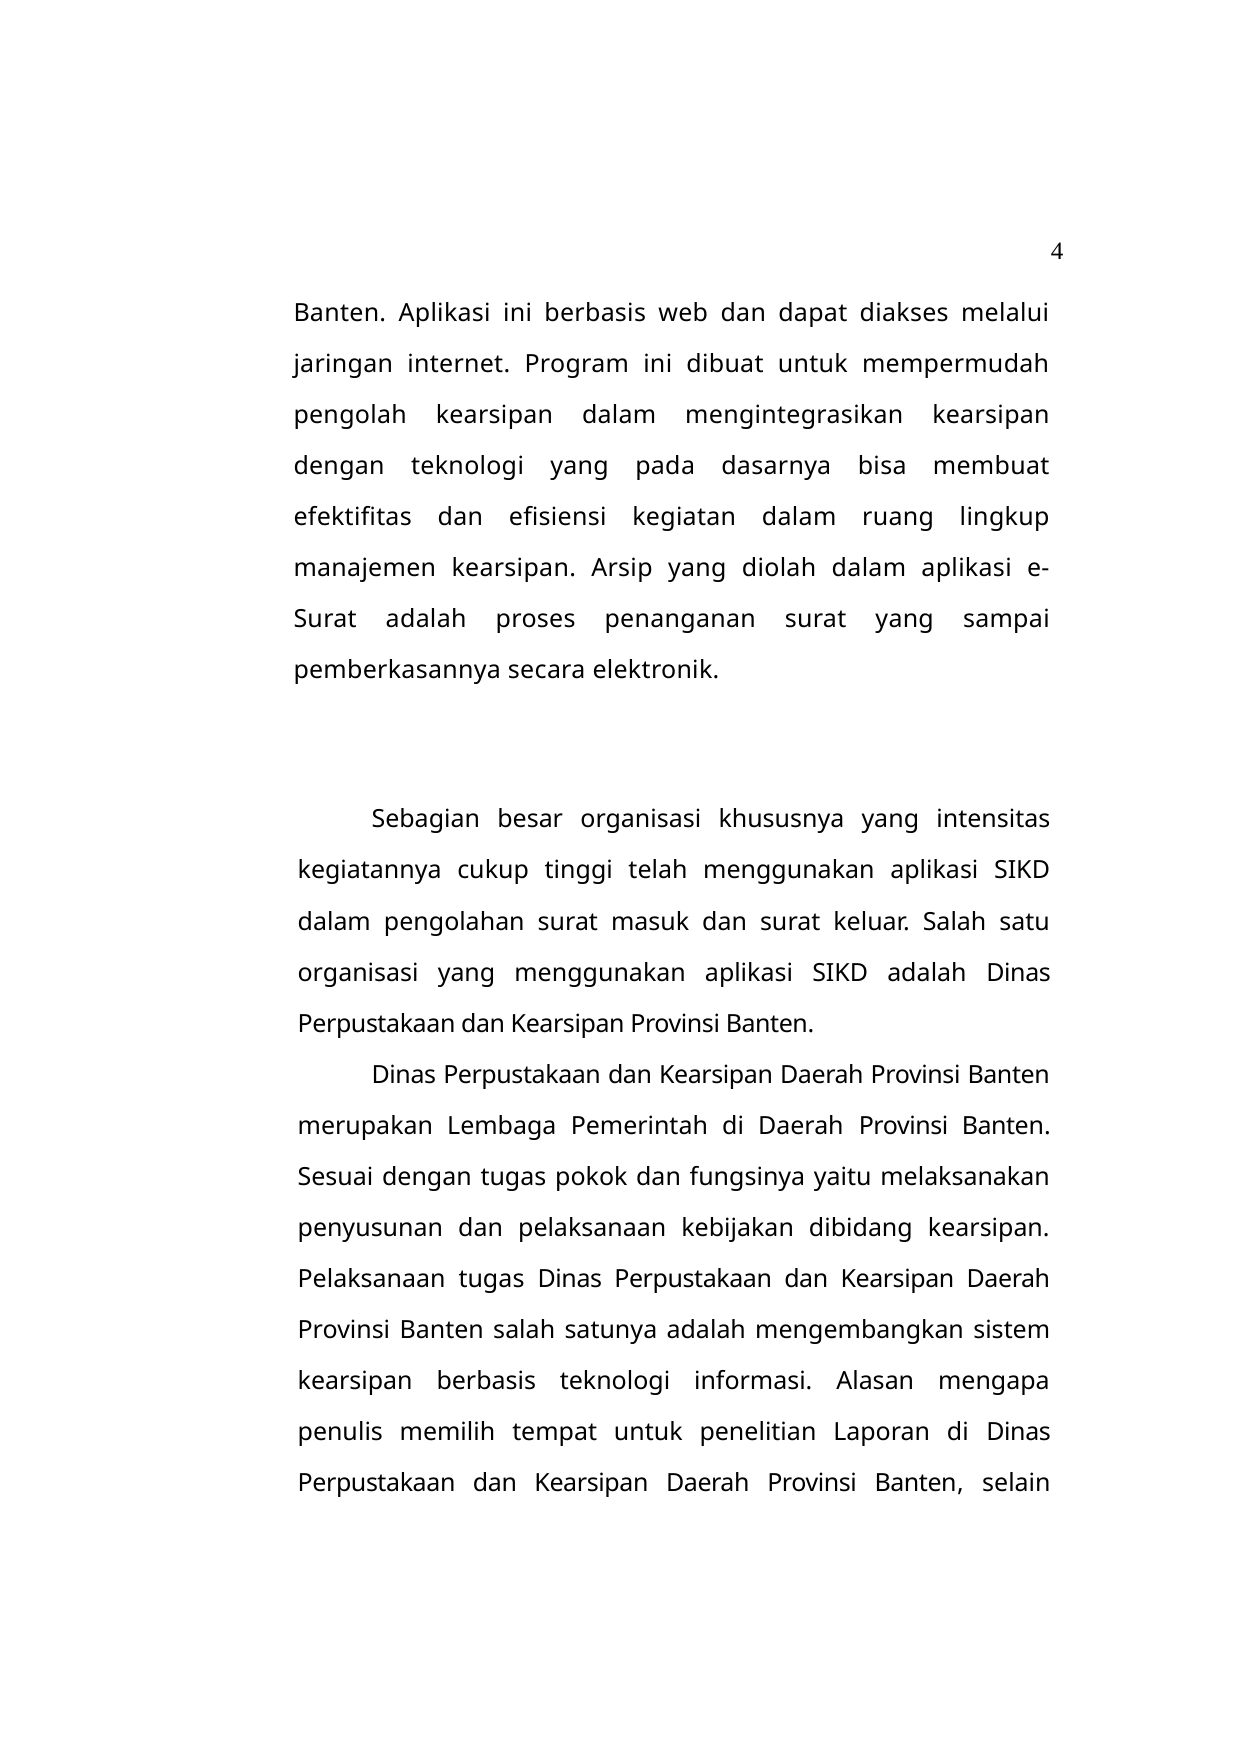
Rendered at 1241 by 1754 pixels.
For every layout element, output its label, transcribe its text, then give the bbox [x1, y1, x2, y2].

text Sebagian besar organisasi khususnya yang intensitas kegiatannya cukup tinggi telah menggunakan aplikasi SIKD dalam pengolahan surat masuk dan surat keluar. Salah satu organisasi yang menggunakan aplikasi SIKD adalah Dinas Perpustakaan dan Kearsipan Provinsi Banten. [297, 801, 1051, 1039]
text Banten. Aplikasi ini berbasis web dan dapat diakses melalui jaringan internet. Program ini dibuat untuk mempermudah pengolah kearsipan dalam mengintegrasikan kearsipan dengan teknologi yang pada dasarnya bisa membuat efektifitas dan efisiensi kegiatan dalam ruang lingkup manajemen kearsipan. Arsip yang diolah dalam aplikasi e-Surat adalah proses penanganan surat yang sampai pemberkasannya secara elektronik. [293, 294, 1051, 686]
text Dinas Perpustakaan dan Kearsipan Daerah Provinsi Banten merupakan Lembaga Pemerintah di Daerah Provinsi Banten. Sesuai dengan tugas pokok dan fungsinya yaitu melaksanakan penyusunan dan pelaksanaan kebijakan dibidang kearsipan. Pelaksanaan tugas Dinas Perpustakaan dan Kearsipan Daerah Provinsi Banten salah satunya adalah mengembangkan sistem kearsipan berbasis teknologi informasi. Alasan mengapa penulis memilih tempat untuk penelitian Laporan di Dinas Perpustakaan dan Kearsipan Daerah Provinsi Banten, selain [297, 1056, 1051, 1499]
